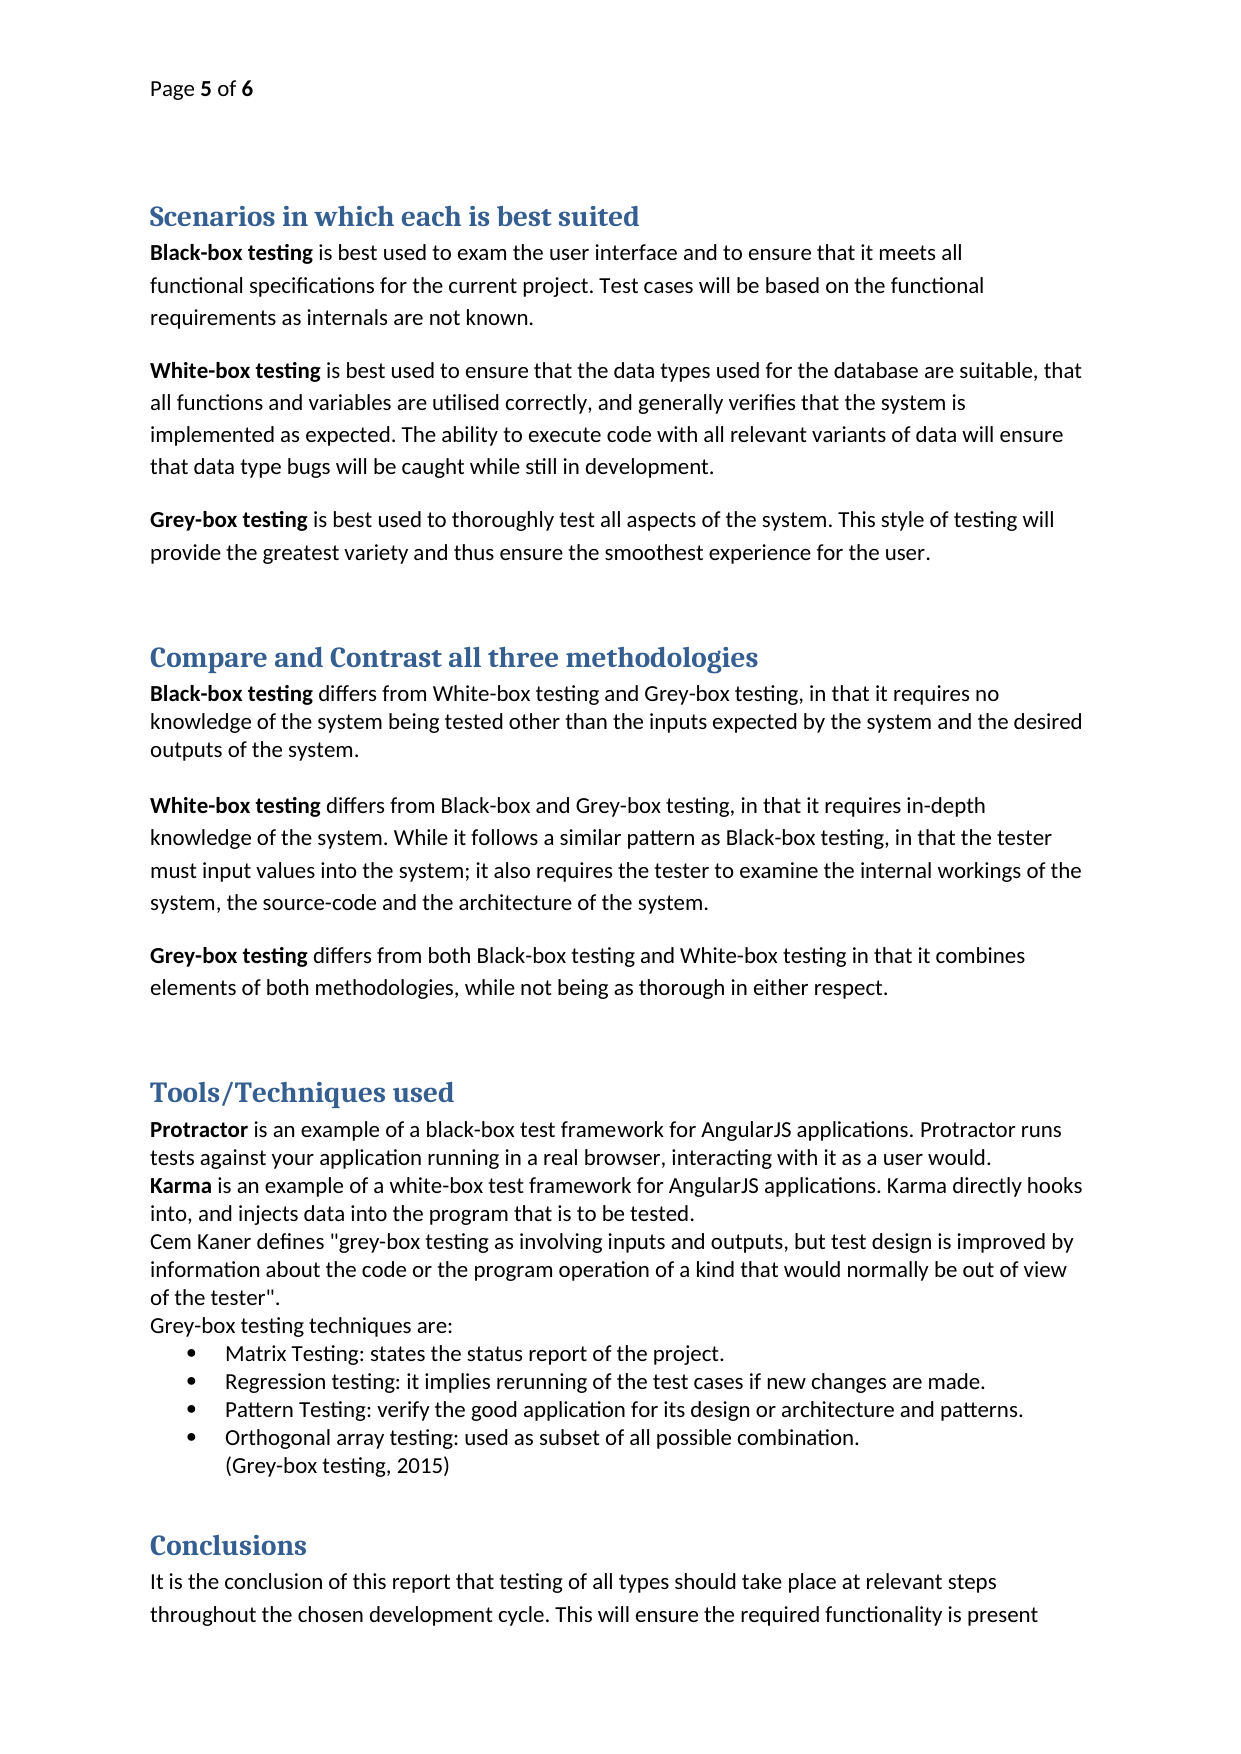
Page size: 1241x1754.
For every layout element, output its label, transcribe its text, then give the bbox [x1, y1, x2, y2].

subtitle Scenarios in which each is best suited [150, 200, 1090, 233]
list Orthogonal array testing: used as subset of all possible combination. (Grey-box testing, 2015) [187, 1423, 1090, 1479]
list Pattern Testing: verify the good application for its design or architecture and patterns. [187, 1395, 1090, 1423]
text Black-box testing differs from White-box testing and Grey-box testing, in that it requires no knowledge of the system being tested other than the inputs expected by the system and the desired outputs of the system. [150, 679, 1090, 763]
list Regression testing: it implies rerunning of the test cases if new changes are made. [187, 1367, 1090, 1395]
subtitle Conclusions [150, 1529, 1090, 1562]
subtitle Compare and Contrast all three methodologies [150, 641, 1090, 674]
text Grey-box testing is best used to thoroughly test all aspects of the system. This style of testing will provide the greatest variety and thus ensure the smoothest experience for the user. [150, 506, 1090, 566]
list Matrix Testing: states the status report of the project. [187, 1339, 1090, 1367]
text It is the conclusion of this report that testing of all types should take place at relevant steps throughout the chosen development cycle. This will ensure the required functionality is present [150, 1567, 1090, 1628]
subtitle Tools/Techniques used [150, 1076, 1090, 1110]
text Karma is an example of a white-box test framework for AngularJS applications. Karma directly hooks into, and injects data into the program that is to be tested. [150, 1171, 1090, 1227]
text Black-box testing is best used to exam the user interface and to ensure that it meets all functional specifications for the current project. Test cases will be based on the functional requirements as internals are not known. [150, 238, 1090, 331]
text White-box testing is best used to ensure that the data types used for the database are suitable, that all functions and variables are utilised correctly, and generally verifies that the system is implemented as expected. The ability to execute code with all relevant variants of data will ensure that data type bugs will be caught while still in development. [150, 356, 1090, 481]
text Grey-box testing differs from both Black-box testing and White-box testing in that it combines elements of both methodologies, while not being as thorough in either respect. [150, 941, 1090, 1001]
text Protractor is an example of a black-box test framework for AngularJS applications. Protractor runs tests against your application running in a real browser, interacting with it as a user would. [150, 1115, 1090, 1171]
text Cem Kaner defines "grey-box testing as involving inputs and outputs, but test design is improved by information about the code or the program operation of a kind that would normally be out of view of the tester". Grey-box testing techniques are: [150, 1227, 1090, 1339]
text White-box testing differs from Black-box and Grey-box testing, in that it requires in-depth knowledge of the system. While it follows a similar pattern as Black-box testing, in that the tester must input values into the system; it also requires the tester to examine the internal workings of the system, the source-code and the architecture of the system. [150, 791, 1090, 916]
